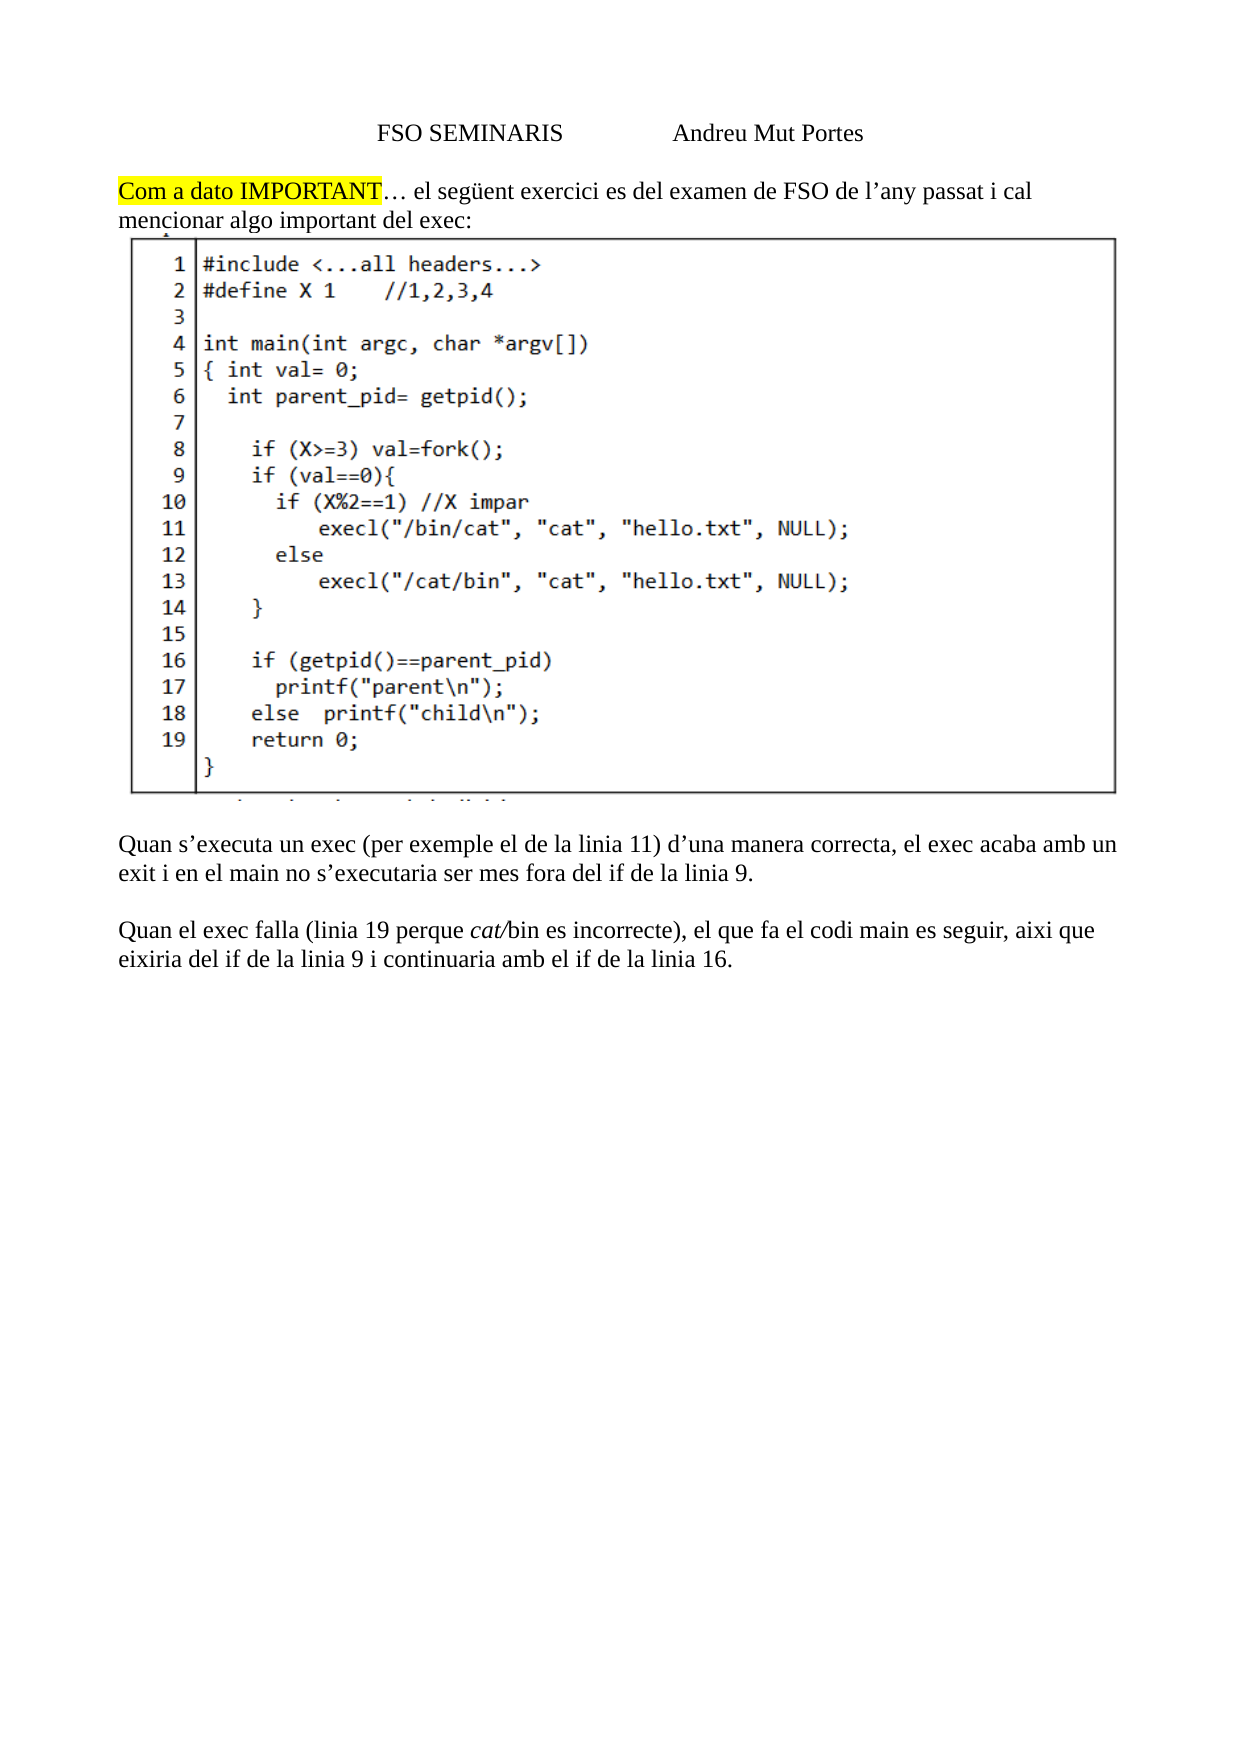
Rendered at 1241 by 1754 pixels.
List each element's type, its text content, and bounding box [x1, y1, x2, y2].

picture [118, 233, 1123, 801]
text Quan el exec falla (linia 19 perque cat/bin es incorrecte), el que fa el codi main es seguir, aixi que eixiria del if de la linia 9 i continuaria amb el if de la linia 16. [118, 915, 1122, 973]
text Com a dato IMPORTANT… el següent exercici es del examen de FSO de l’any passat i cal mencionar algo important del exec: [118, 176, 1122, 233]
text Quan s’executa un exec (per exemple el de la linia 11) d’una manera correcta, el exec acaba amb un exit i en el main no s’executaria ser mes fora del if de la linia 9. [118, 829, 1122, 887]
